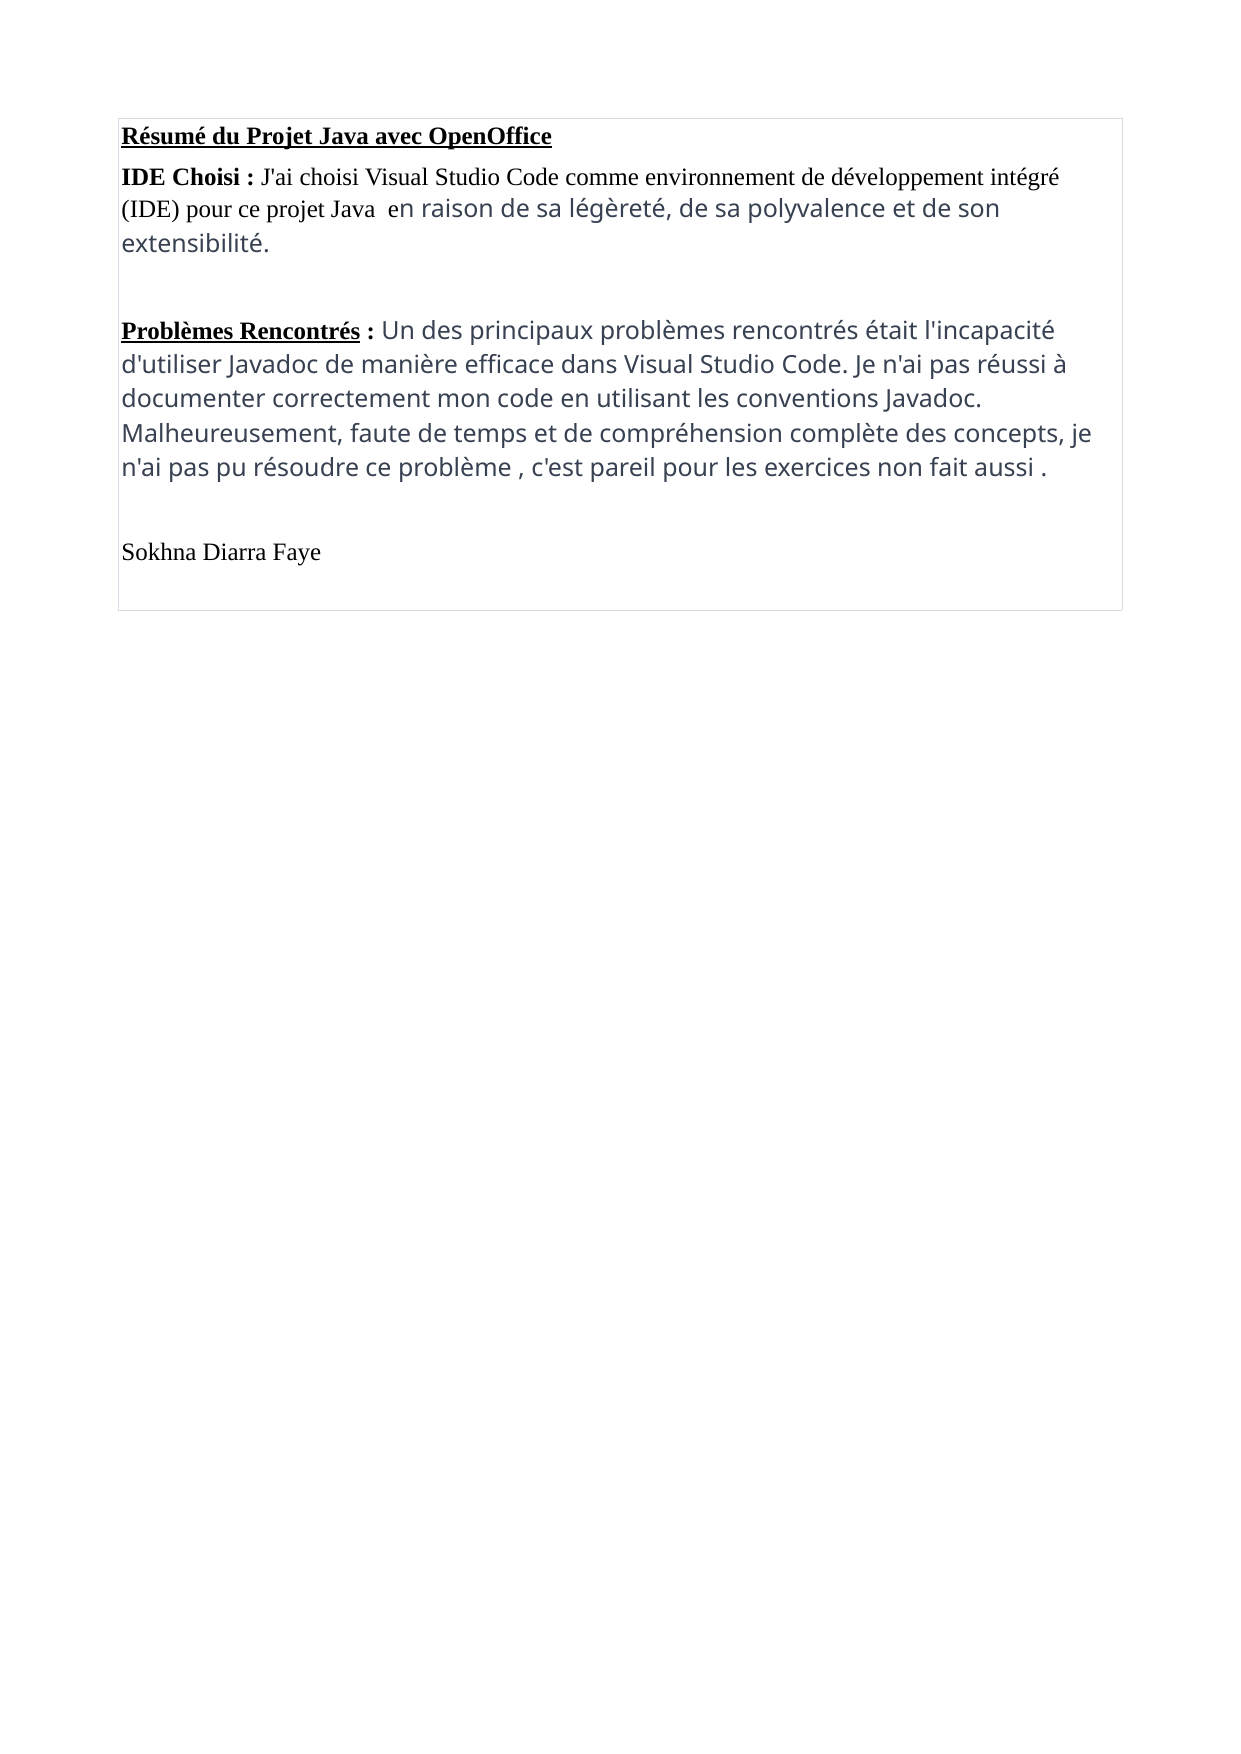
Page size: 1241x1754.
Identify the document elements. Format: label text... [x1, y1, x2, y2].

text Sokhna Diarra Faye [119, 534, 1122, 566]
text Résumé du Projet Java avec OpenOffice [119, 119, 1122, 150]
text Problèmes Rencontrés : Un des principaux problèmes rencontrés était l'incapacité d'utiliser Javadoc de manière efficace dans Visual Studio Code. Je n'ai pas réussi à documenter correctement mon code en utilisant les conventions Javadoc. Malheureusement, faute de temps et de compréhension complète des concepts, je n'ai pas pu résoudre ce problème , c'est pareil pour les exercices non fait aussi . [119, 310, 1122, 483]
text IDE Choisi : J'ai choisi Visual Studio Code comme environnement de développement intégré (IDE) pour ce projet Java en raison de sa légèreté, de sa polyvalence et de son extensibilité. [119, 159, 1122, 259]
